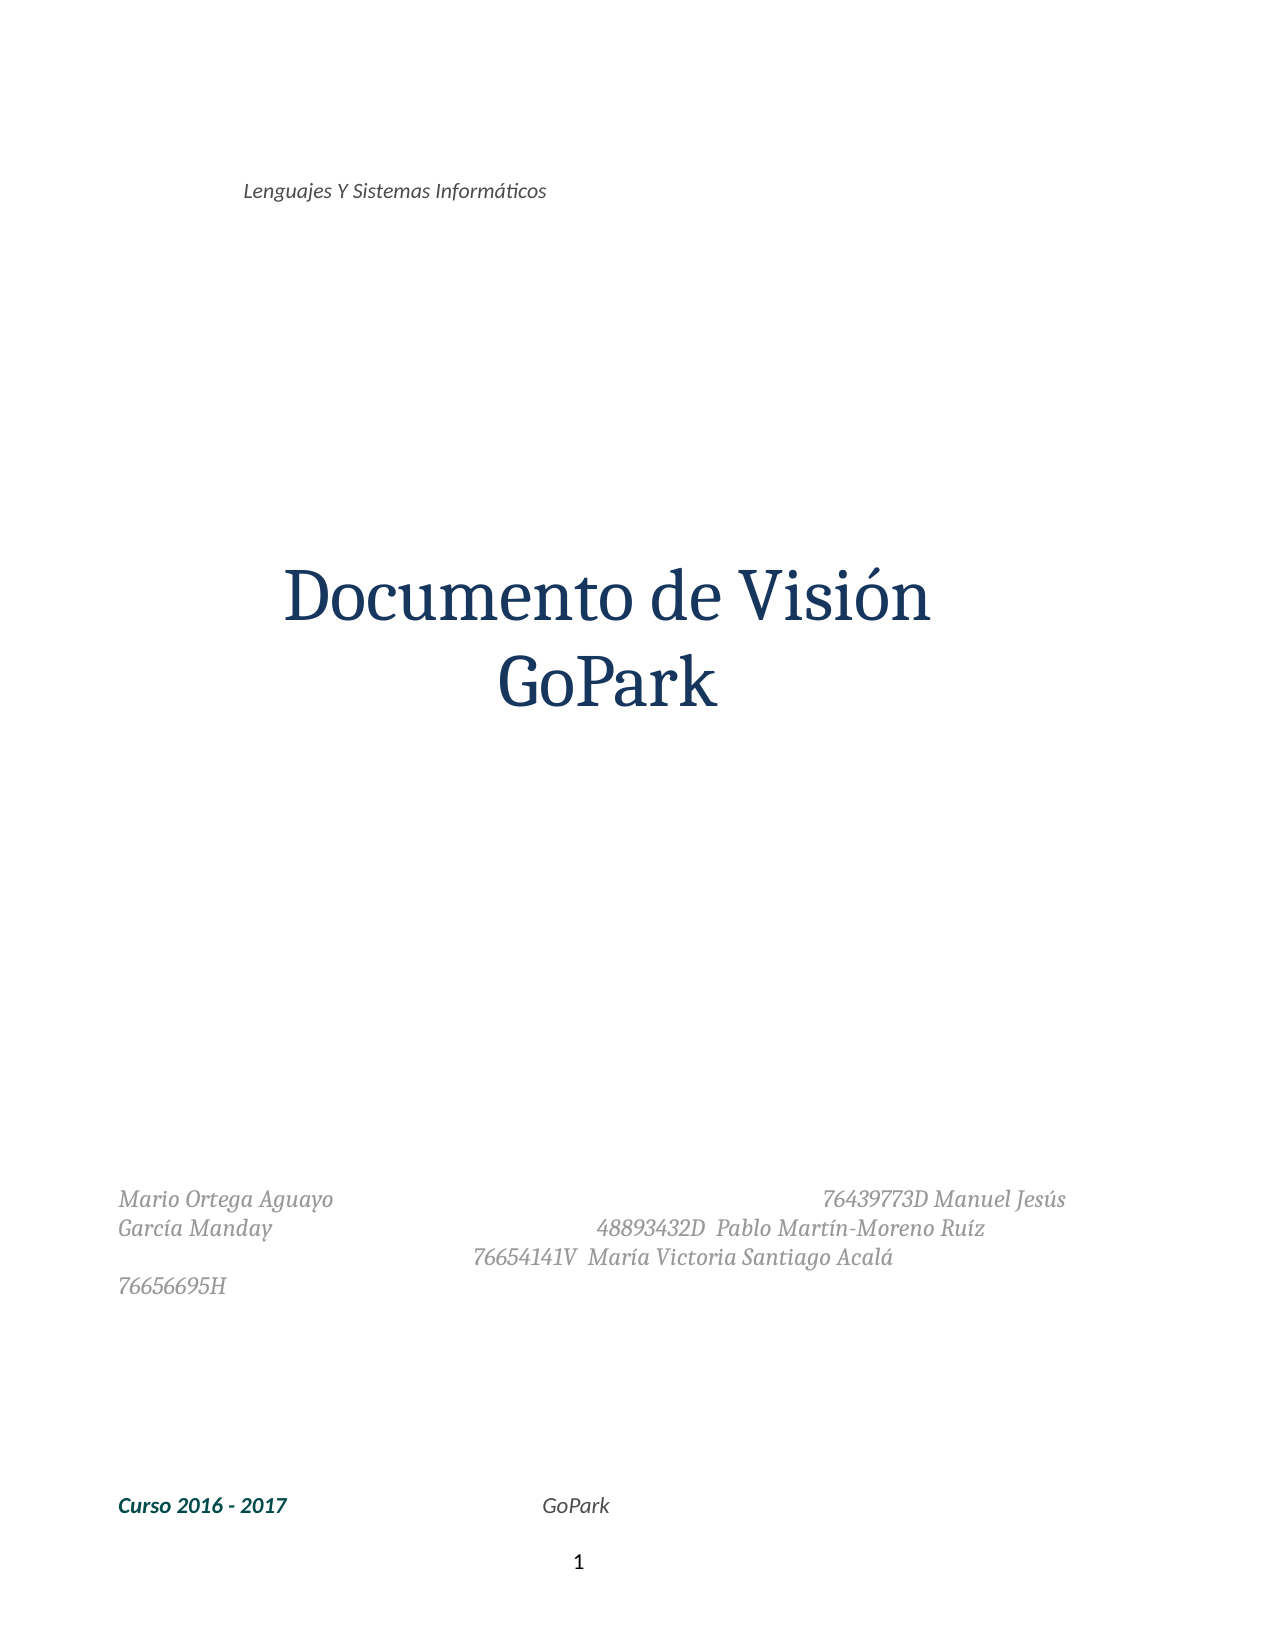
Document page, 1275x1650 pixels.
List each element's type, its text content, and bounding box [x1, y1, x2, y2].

text Documento de Visión [118, 553, 1098, 639]
text GoPark [118, 639, 1098, 725]
title Mario Ortega Aguayo 76439773D Manuel Jesús García Manday 48893432D Pablo Martín-Moreno Ruíz 76654141V María Victoria Santiago Acalá 76656695H [118, 1185, 1098, 1300]
